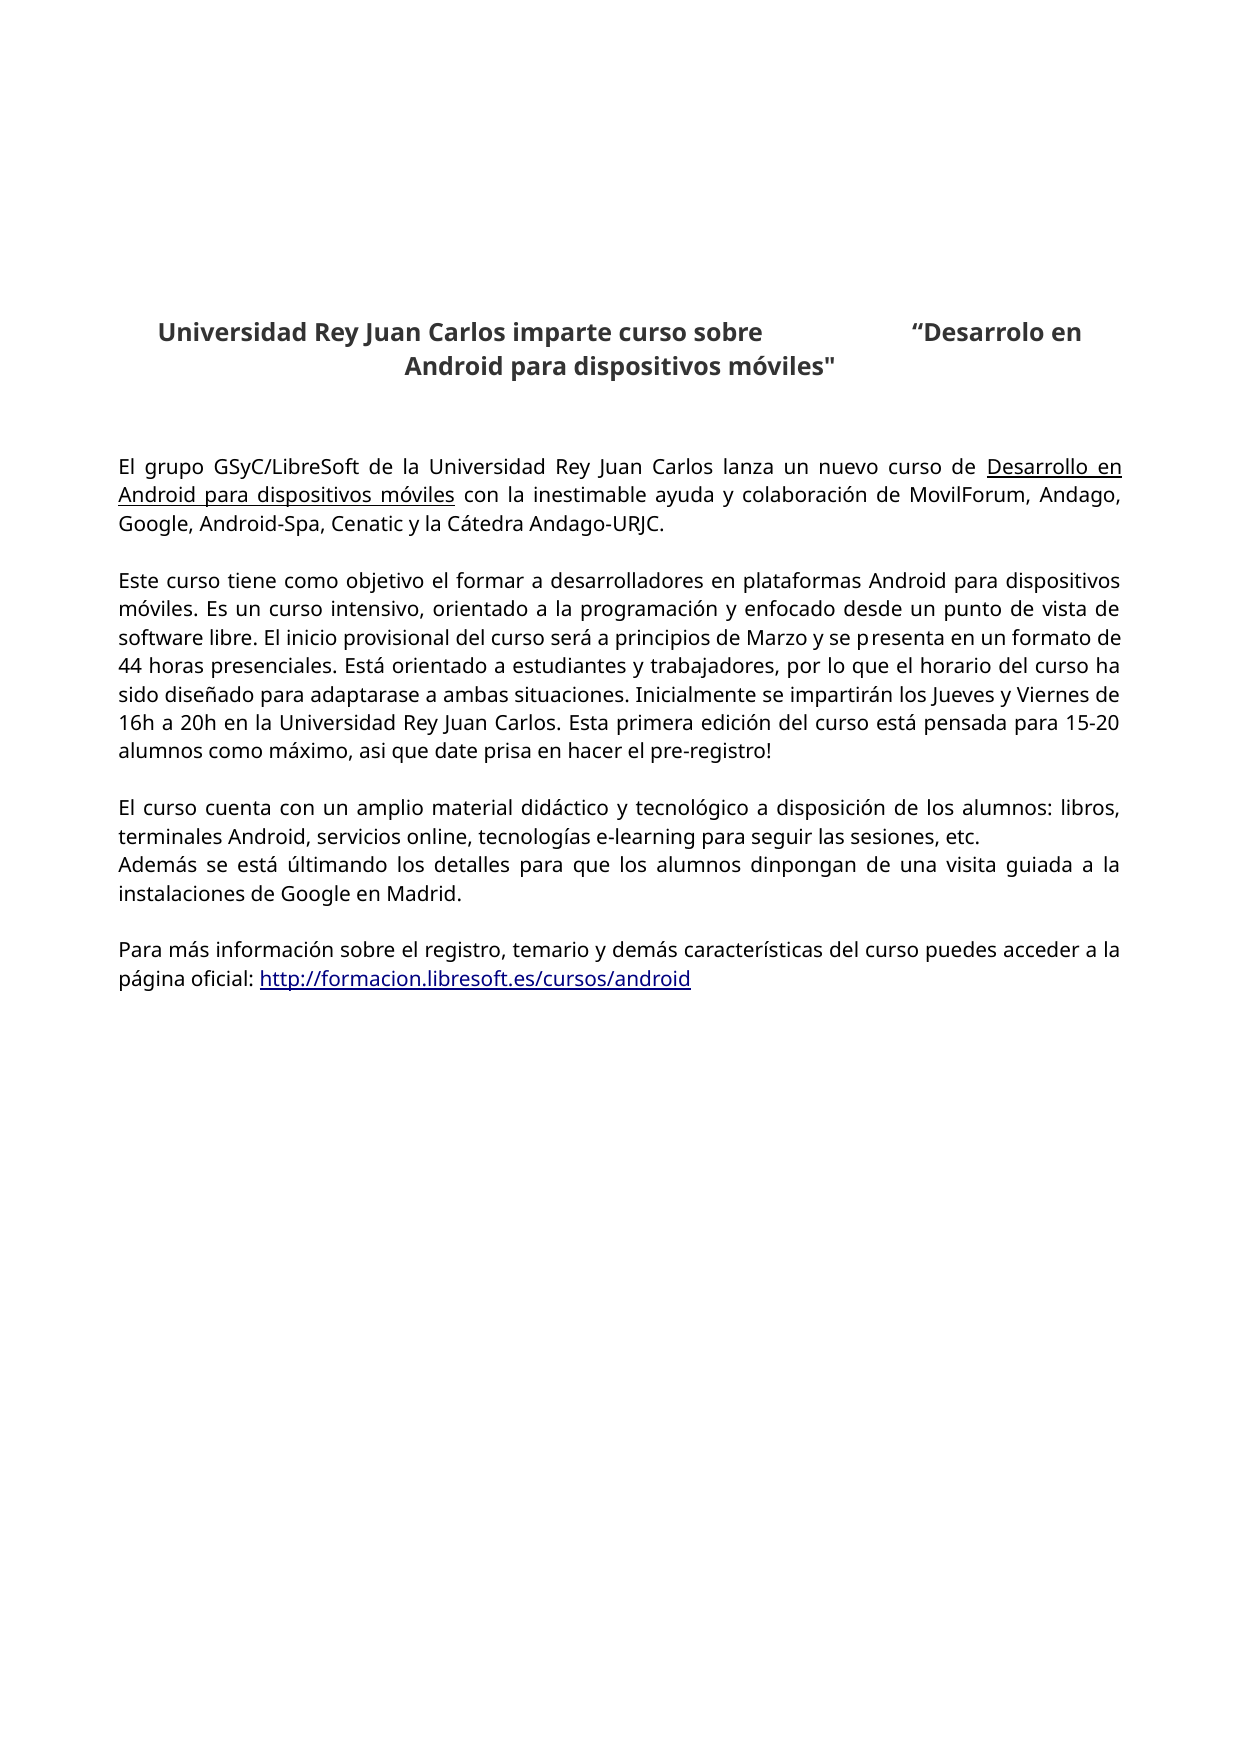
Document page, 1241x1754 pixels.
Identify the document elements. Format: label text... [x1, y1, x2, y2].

text Para más información sobre el registro, temario y demás características del curso puedes acceder a la página oficial: http://formacion.libresoft.es/cursos/android [118, 936, 1122, 992]
subtitle Universidad Rey Juan Carlos imparte curso sobre “Desarrolo en Android para dispositivos móviles" [118, 314, 1122, 382]
text El curso cuenta con un amplio material didáctico y tecnológico a disposición de los alumnos: libros, terminales Android, servicios online, tecnologías e-learning para seguir las sesiones, etc. [118, 793, 1122, 850]
text El grupo GSyC/LibreSoft de la Universidad Rey Juan Carlos lanza un nuevo curso de Desarrollo en Android para dispositivos móviles con la inestimable ayuda y colaboración de MovilForum, Andago, Google, Android-Spa, Cenatic y la Cátedra Andago-URJC. [118, 452, 1122, 537]
text Este curso tiene como objetivo el formar a desarrolladores en plataformas Android para dispositivos móviles. Es un curso intensivo, orientado a la programación y enfocado desde un punto de vista de software libre. El inicio provisional del curso será a principios de Marzo y se presenta en un formato de 44 horas presenciales. Está orientado a estudiantes y trabajadores, por lo que el horario del curso ha sido diseñado para adaptarase a ambas situaciones. Inicialmente se impartirán los Jueves y Viernes de 16h a 20h en la Universidad Rey Juan Carlos. Esta primera edición del curso está pensada para 15-20 alumnos como máximo, asi que date prisa en hacer el pre-registro! [118, 566, 1122, 765]
text Además se está últimando los detalles para que los alumnos dinpongan de una visita guiada a la instalaciones de Google en Madrid. [118, 850, 1122, 907]
